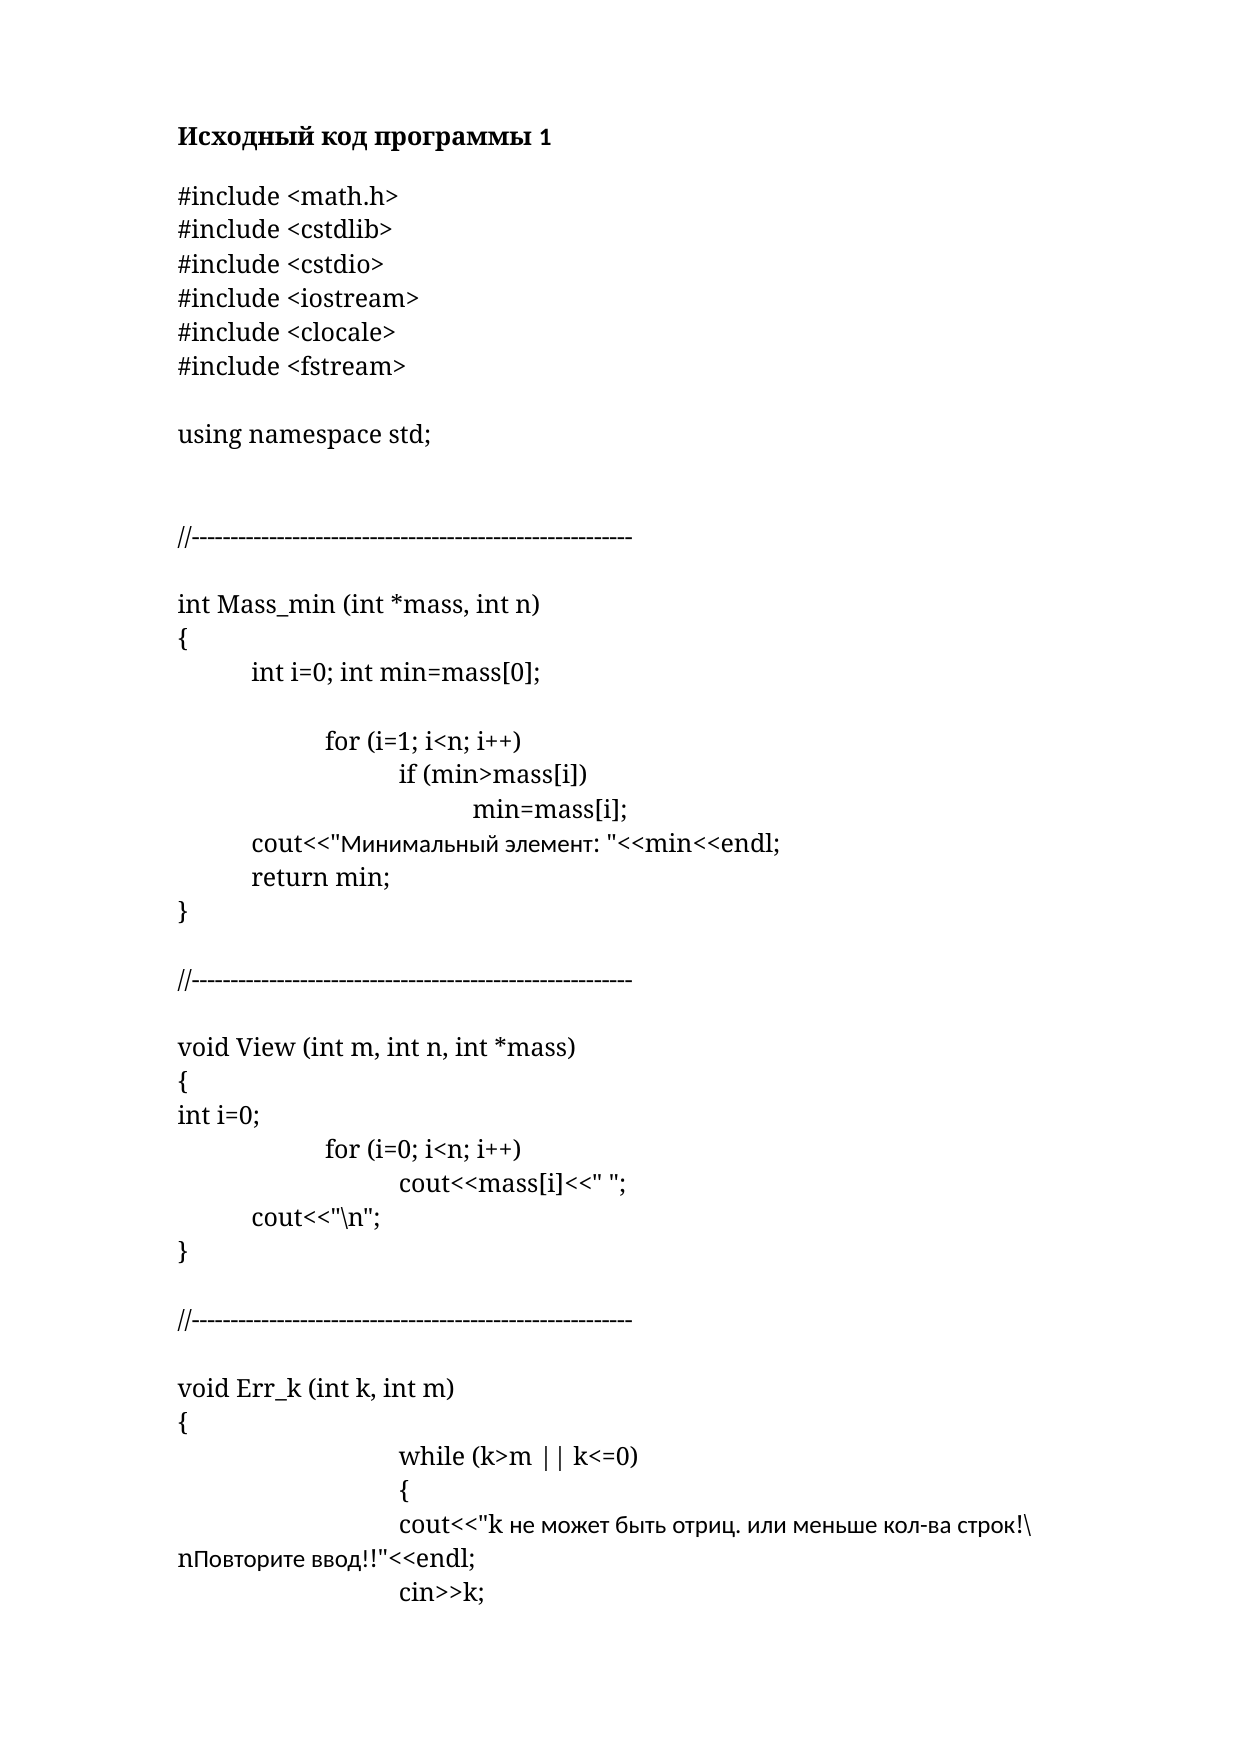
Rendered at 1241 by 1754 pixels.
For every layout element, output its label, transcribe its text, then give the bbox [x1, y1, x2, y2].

text #include <cstdio> [177, 246, 1152, 280]
text cout<<"Минимальный элемент: "<<min<<endl; [177, 825, 1152, 859]
text return min; [177, 859, 1152, 893]
text int i=0; [177, 1098, 1152, 1132]
text #include <iostream> [177, 280, 1152, 314]
text #include <cstdlib> [177, 212, 1152, 246]
text cin>>k; [177, 1575, 1152, 1609]
text using namespace std; [177, 417, 1152, 451]
text for (i=0; i<n; i++) [177, 1132, 1152, 1166]
text min=mass[i]; [177, 791, 1152, 825]
text } [177, 1234, 1152, 1268]
text cout<<"k не может быть отриц. или меньше кол-ва строк!\nПовторите ввод!!"<<endl; [177, 1507, 1152, 1575]
text void Err_k (int k, int m) [177, 1370, 1152, 1404]
text //--------------------------------------------------------- [177, 962, 1152, 996]
text int Mass_min (int *mass, int n) [177, 587, 1152, 621]
text if (min>mass[i]) [177, 757, 1152, 791]
text //--------------------------------------------------------- [177, 1302, 1152, 1336]
text cout<<"\n"; [177, 1200, 1152, 1234]
text int i=0; int min=mass[0]; [177, 655, 1152, 689]
text cout<<mass[i]<<" "; [177, 1166, 1152, 1200]
text { [177, 1064, 1152, 1098]
text } [177, 893, 1152, 927]
text Исходный код программы 1 [177, 118, 1152, 152]
picture [177, 0, 1173, 4]
text void View (int m, int n, int *mass) [177, 1030, 1152, 1064]
text for (i=1; i<n; i++) [177, 723, 1152, 757]
text { [177, 1472, 1152, 1507]
text #include <clocale> [177, 314, 1152, 348]
text //--------------------------------------------------------- [177, 519, 1152, 553]
text while (k>m || k<=0) [177, 1438, 1152, 1472]
text { [177, 1404, 1152, 1438]
text #include <fstream> [177, 348, 1152, 382]
text #include <math.h> [177, 178, 1152, 212]
text { [177, 621, 1152, 655]
